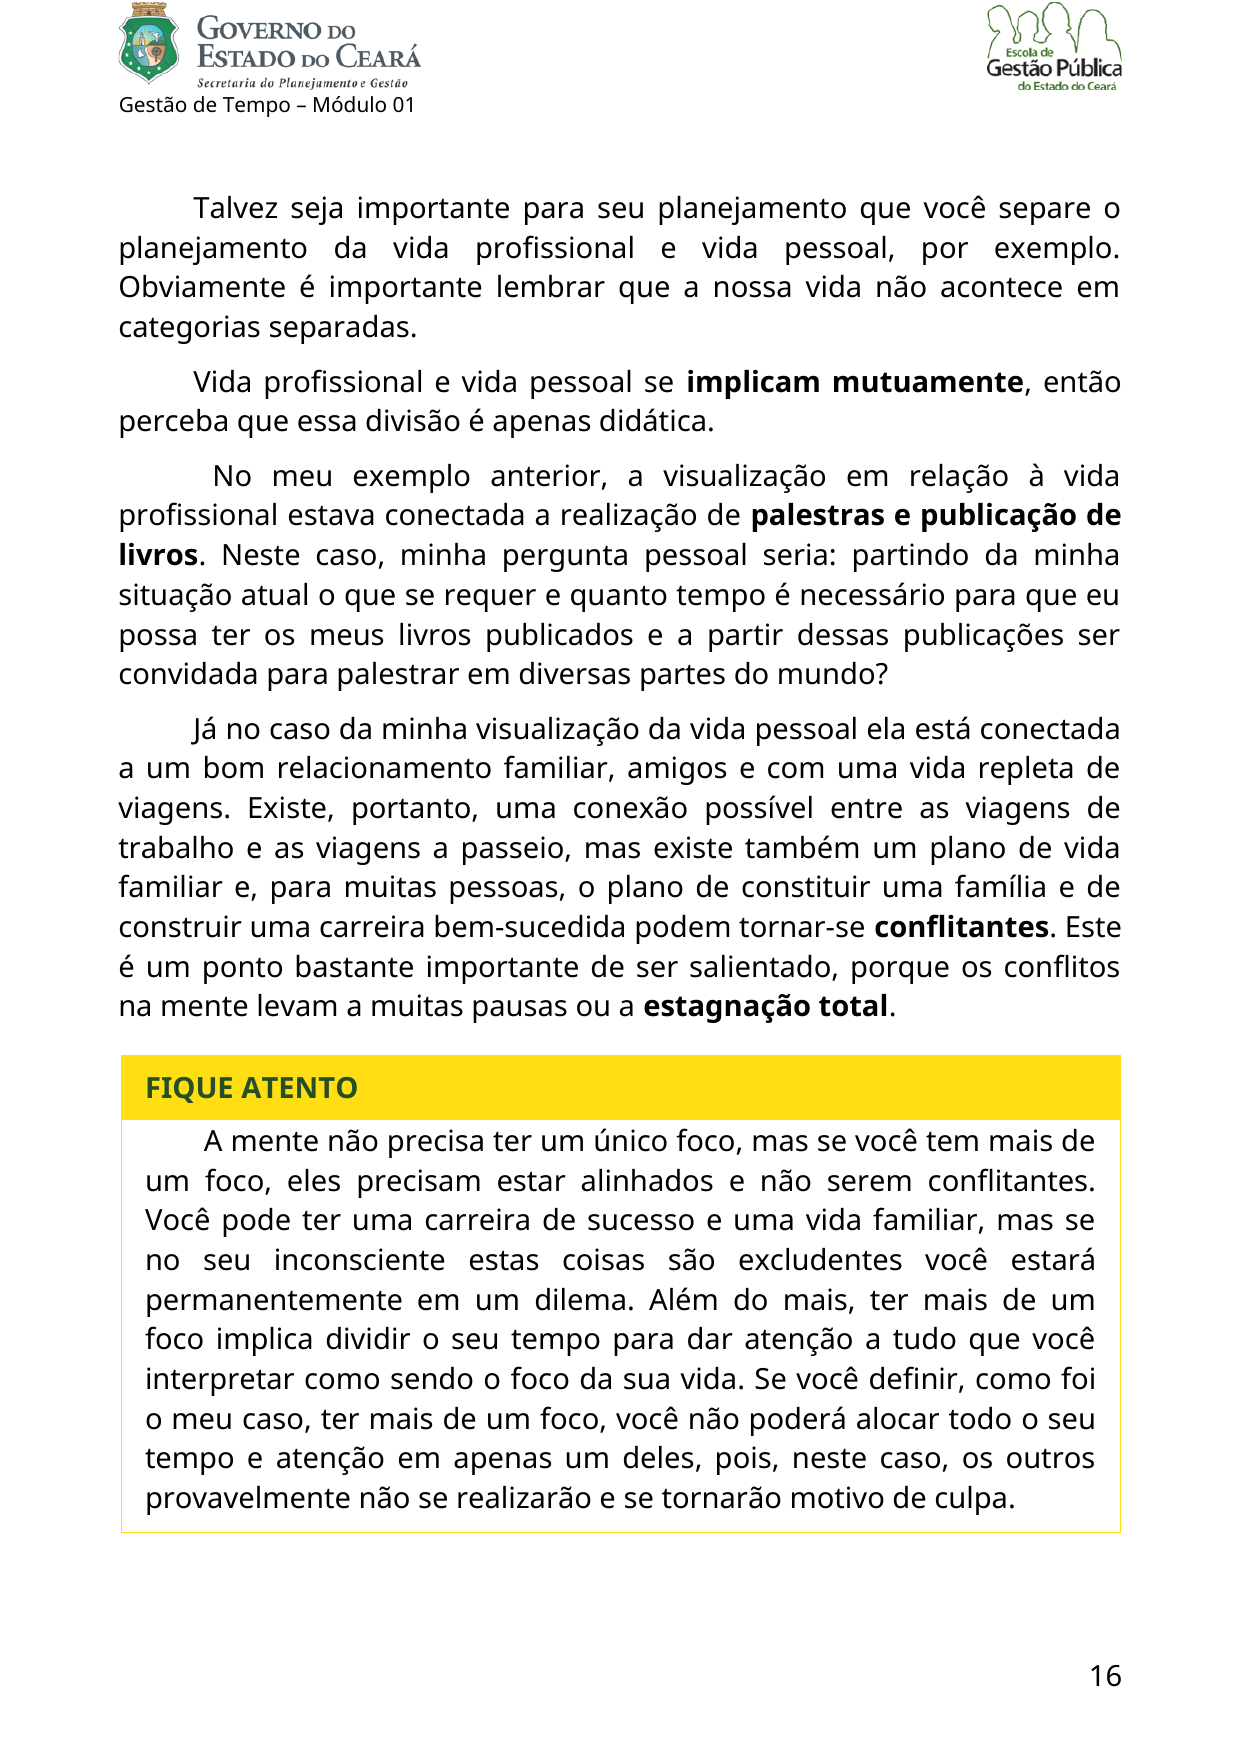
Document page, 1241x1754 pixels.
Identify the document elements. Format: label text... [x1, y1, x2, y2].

text Talvez seja importante para seu planejamento que você separe o planejamento da vida profissional e vida pessoal, por exemplo. Obviamente é importante lembrar que a nossa vida não acontece em categorias separadas. [118, 187, 1122, 346]
text Já no caso da minha visualização da vida pessoal ela está conectada a um bom relacionamento familiar, amigos e com uma vida repleta de viagens. Existe, portanto, uma conexão possível entre as viagens de trabalho e as viagens a passeio, mas existe também um plano de vida familiar e, para muitas pessoas, o plano de constituir uma família e de construir uma carreira bem-sucedida podem tornar-se conflitantes. Este é um ponto bastante importante de ser salientado, porque os conflitos na mente levam a muitas pausas ou a estagnação total. [118, 708, 1122, 1025]
table_cell A mente não precisa ter um único foco, mas se você tem mais de um foco, eles precisam estar alinhados e não serem conflitantes. Você pode ter uma carreira de sucesso e uma vida familiar, mas se no seu inconsciente estas coisas são excludentes você estará permanentemente em um dilema. Além do mais, ter mais de um foco implica dividir o seu tempo para dar atenção a tudo que você interpretar como sendo o foco da sua vida. Se você definir, como foi o meu caso, ter mais de um foco, você não poderá alocar todo o seu tempo e atenção em apenas um deles, pois, neste caso, os outros provavelmente não se realizarão e se tornarão motivo de culpa. [122, 1120, 1120, 1532]
table_header FIQUE ATENTO [122, 1056, 1120, 1119]
text Vida profissional e vida pessoal se implicam mutuamente, então perceba que essa divisão é apenas didática. [118, 361, 1122, 440]
picture [118, 2, 1122, 90]
text No meu exemplo anterior, a visualização em relação à vida profissional estava conectada a realização de palestras e publicação de livros. Neste caso, minha pergunta pessoal seria: partindo da minha situação atual o que se requer e quanto tempo é necessário para que eu possa ter os meus livros publicados e a partir dessas publicações ser convidada para palestrar em diversas partes do mundo? [118, 455, 1122, 693]
